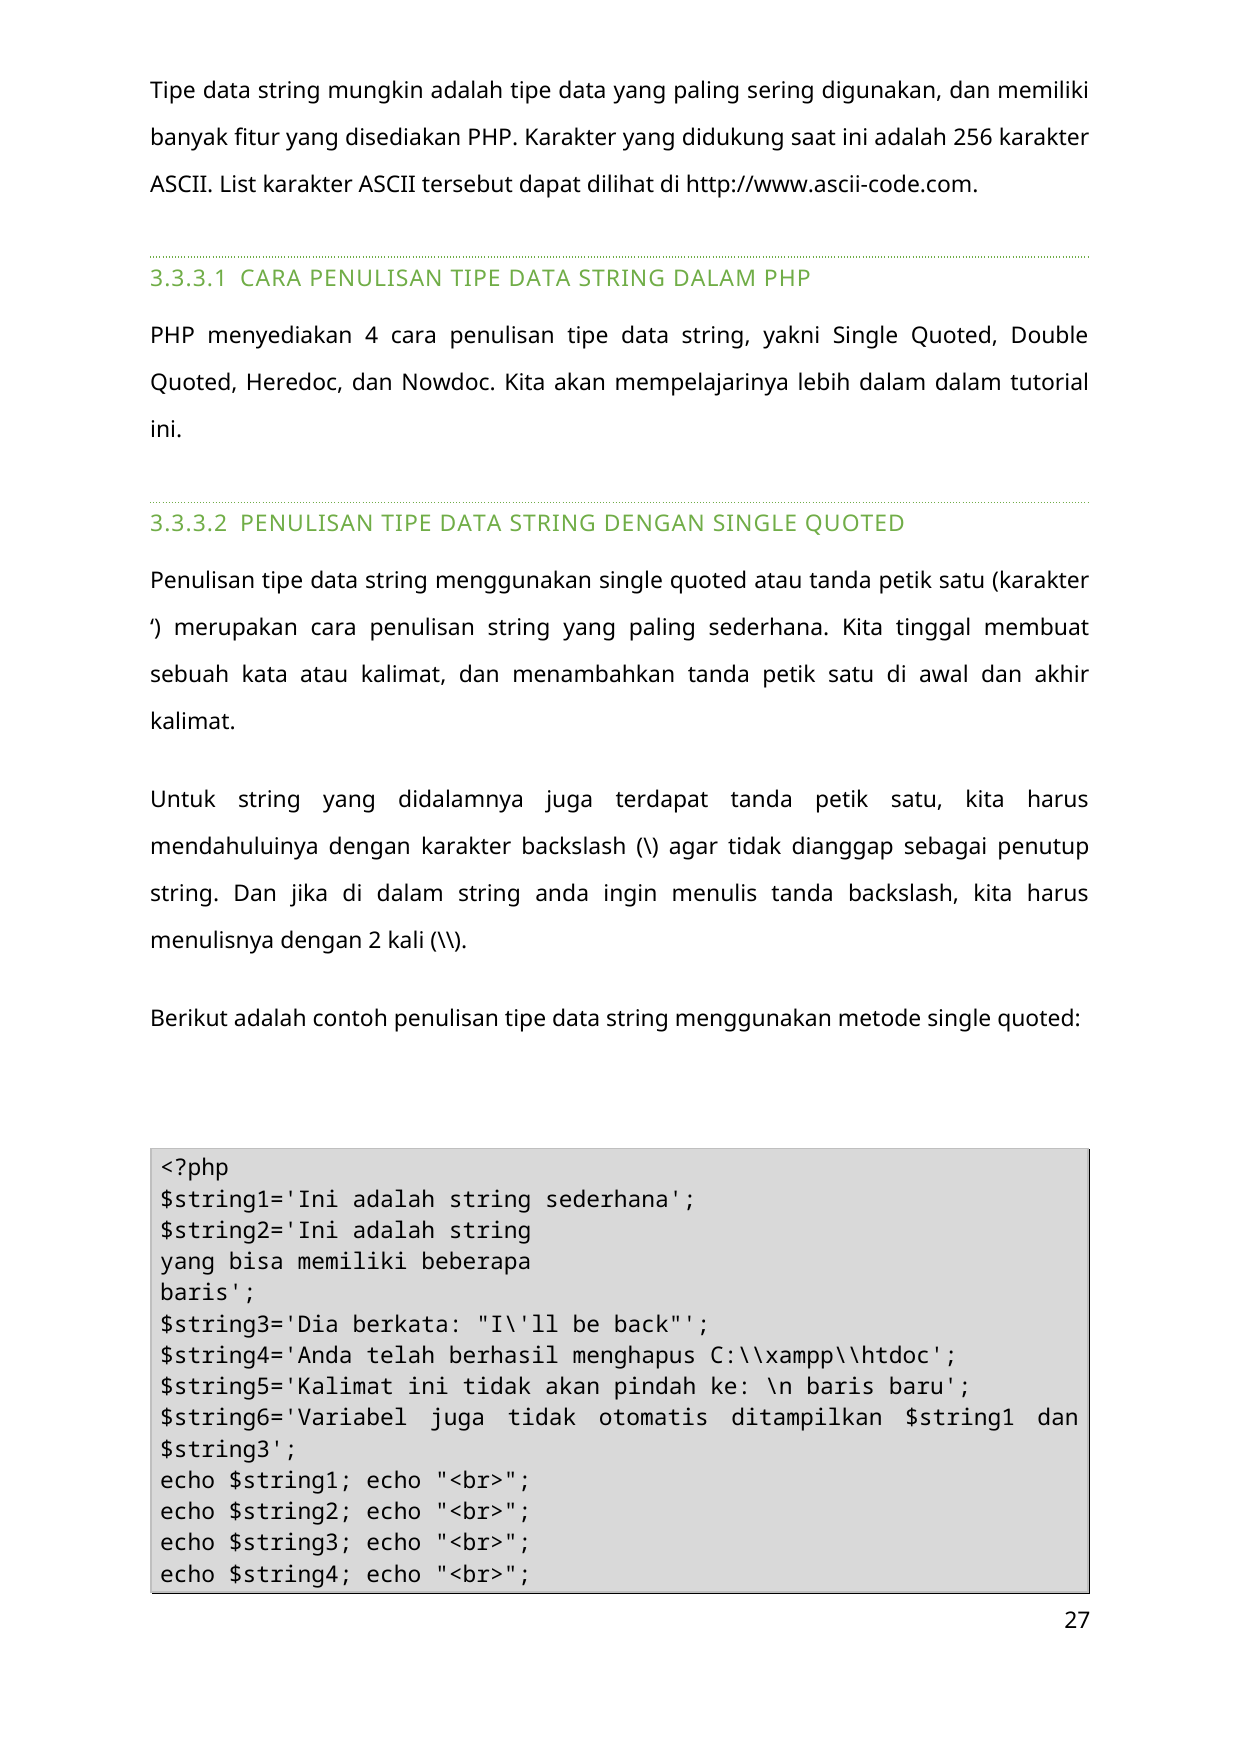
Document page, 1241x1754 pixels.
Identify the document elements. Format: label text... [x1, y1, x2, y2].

text echo $string2; echo "<br>"; [152, 1491, 1087, 1523]
text $string1='Ini adalah string sederhana'; [152, 1179, 1087, 1210]
text PHP menyediakan 4 cara penulisan tipe data string, yakni Single Quoted, Double Quoted, Heredoc, dan Nowdoc. Kita akan mempelajarinya lebih dalam dalam tutorial ini. [150, 319, 1090, 444]
subtitle Cara Penulisan Tipe Data String dalam PHP [150, 256, 1090, 293]
text baris'; [152, 1273, 1087, 1304]
text $string2='Ini adalah string [152, 1210, 1087, 1241]
text $string6='Variabel juga tidak otomatis ditampilkan $string1 dan $string3'; [152, 1398, 1087, 1460]
text Tipe data string mungkin adalah tipe data yang paling sering digunakan, dan memiliki banyak fitur yang disediakan PHP. Karakter yang didukung saat ini adalah 256 karakter ASCII. List karakter ASCII tersebut dapat dilihat di http://www.ascii-code.com. [150, 74, 1090, 199]
text Untuk string yang didalamnya juga terdapat tanda petik satu, kita harus mendahuluinya dengan karakter backslash (\) agar tidak dianggap sebagai penutup string. Dan jika di dalam string anda ingin menulis tanda backslash, kita harus menulisnya dengan 2 kali (\\). [150, 783, 1090, 955]
text echo $string3; echo "<br>"; [152, 1523, 1087, 1554]
subtitle Penulisan Tipe Data String dengan Single Quoted [150, 501, 1090, 538]
text $string3='Dia berkata: "I\'ll be back"'; [152, 1304, 1087, 1335]
text $string4='Anda telah berhasil menghapus C:\\xampp\\htdoc'; [152, 1335, 1087, 1366]
text <?php [152, 1149, 1087, 1179]
text yang bisa memiliki beberapa [152, 1241, 1087, 1273]
text Penulisan tipe data string menggunakan single quoted atau tanda petik satu (karakter ‘) merupakan cara penulisan string yang paling sederhana. Kita tinggal membuat sebuah kata atau kalimat, dan menambahkan tanda petik satu di awal dan akhir kalimat. [150, 564, 1090, 736]
text Berikut adalah contoh penulisan tipe data string menggunakan metode single quoted: [150, 1002, 1090, 1033]
text echo $string4; echo "<br>"; [152, 1554, 1087, 1591]
text $string5='Kalimat ini tidak akan pindah ke: \n baris baru'; [152, 1366, 1087, 1398]
text echo $string1; echo "<br>"; [152, 1460, 1087, 1491]
